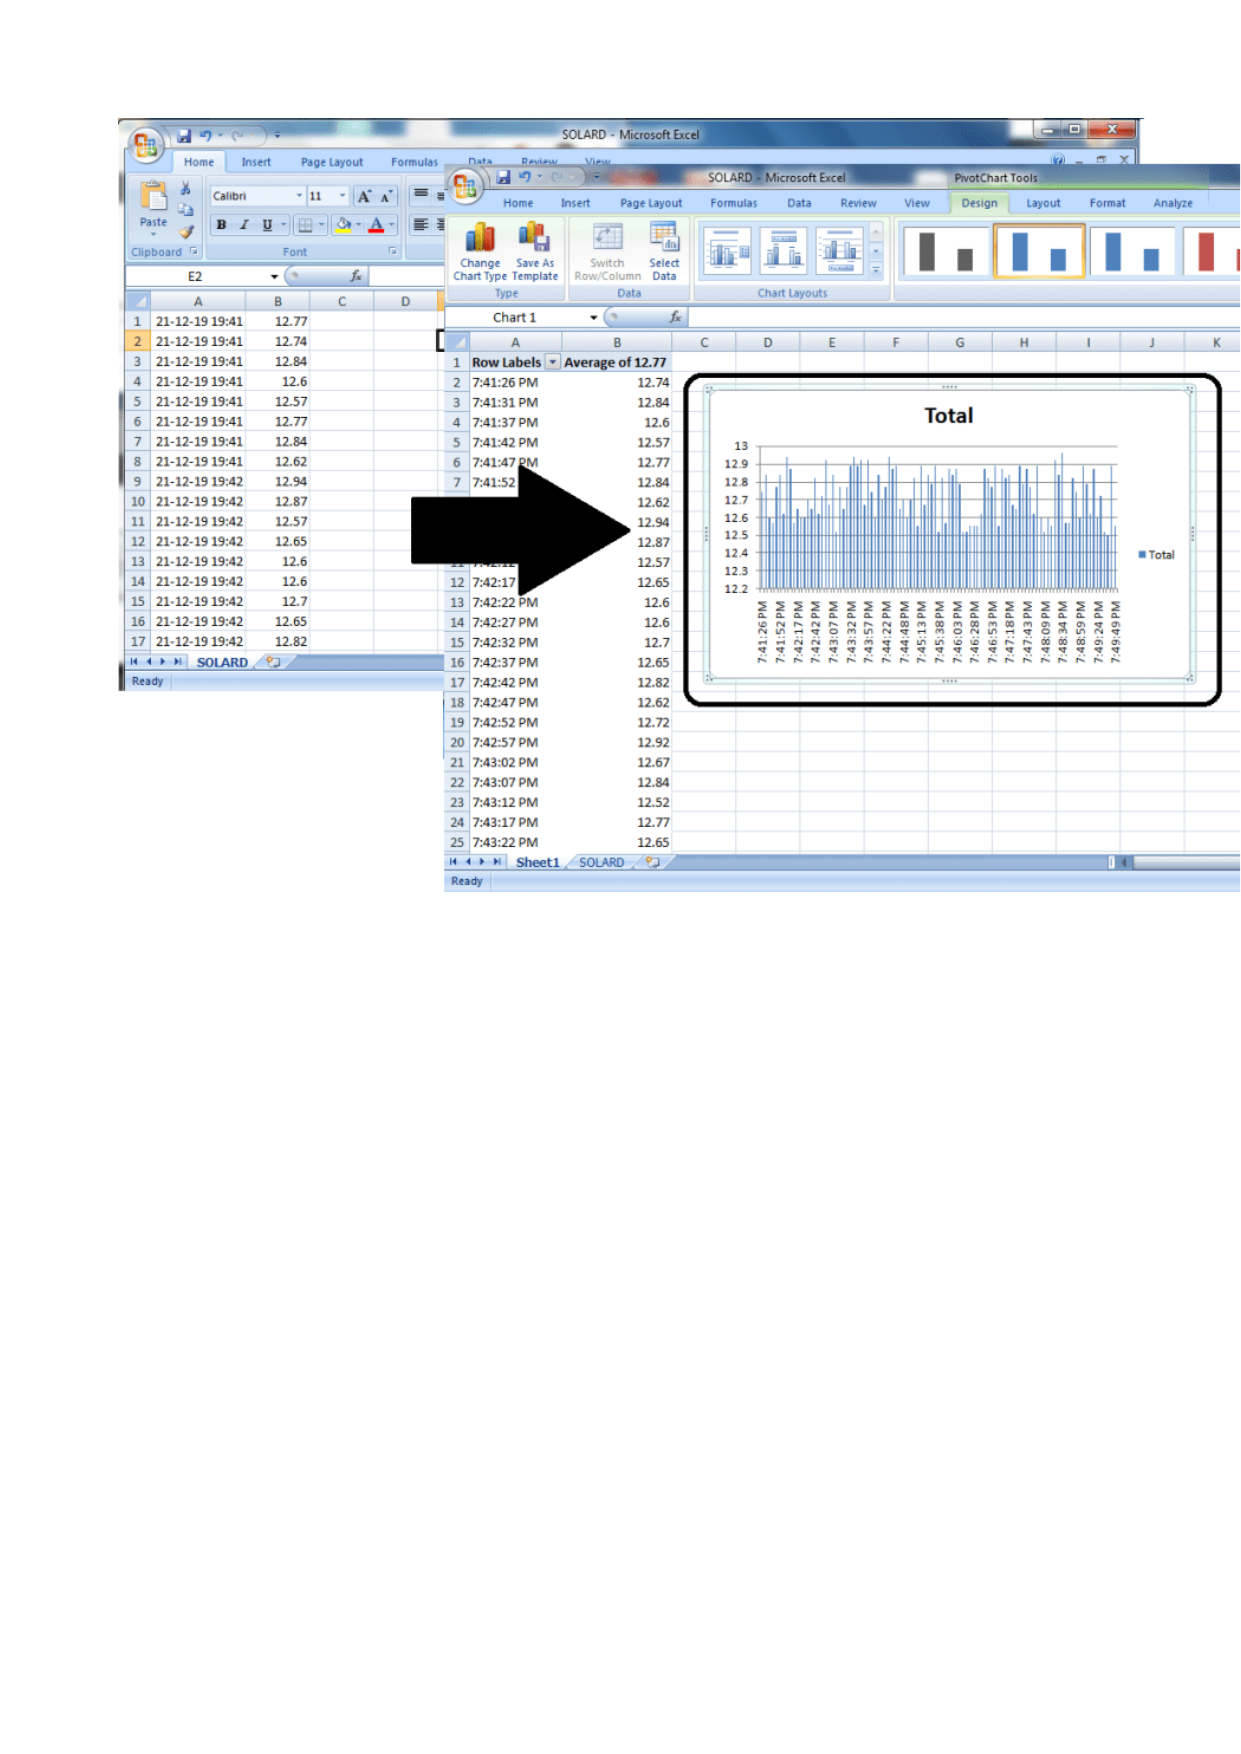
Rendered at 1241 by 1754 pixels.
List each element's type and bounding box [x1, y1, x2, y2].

picture [118, 118, 1241, 892]
